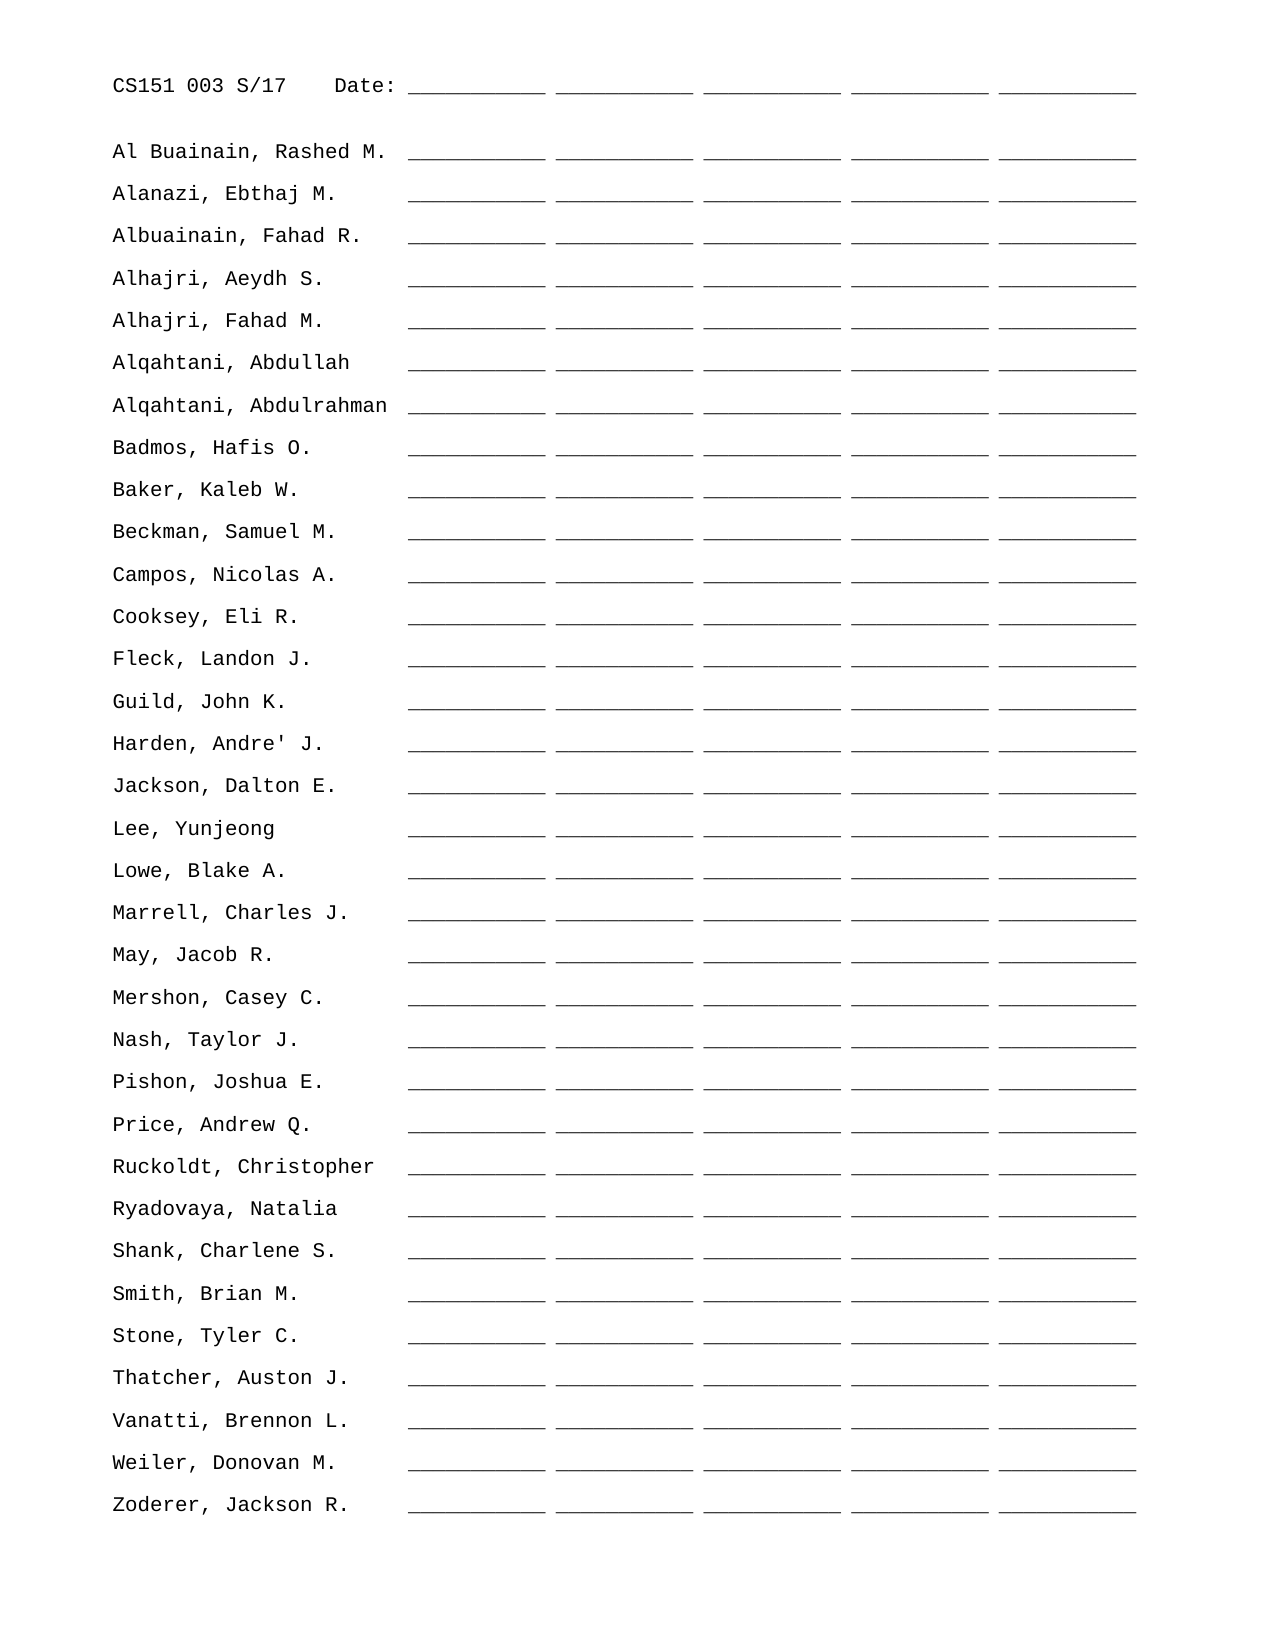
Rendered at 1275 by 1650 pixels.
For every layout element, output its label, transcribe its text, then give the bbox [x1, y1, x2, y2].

text Harden, Andre' J. ___________ ___________ ___________ ___________ ___________ [112, 714, 1162, 757]
text Mershon, Casey C. ___________ ___________ ___________ ___________ ___________ [112, 968, 1162, 1010]
text Ruckoldt, Christopher ___________ ___________ ___________ ___________ ___________ [112, 1137, 1162, 1179]
text Smith, Brian M. ___________ ___________ ___________ ___________ ___________ [112, 1264, 1162, 1306]
text Thatcher, Auston J. ___________ ___________ ___________ ___________ ___________ [112, 1349, 1162, 1391]
text Beckman, Samuel M. ___________ ___________ ___________ ___________ ___________ [112, 503, 1162, 545]
text Stone, Tyler C. ___________ ___________ ___________ ___________ ___________ [112, 1306, 1162, 1349]
text Vanatti, Brennon L. ___________ ___________ ___________ ___________ ___________ [112, 1391, 1162, 1433]
text Weiler, Donovan M. ___________ ___________ ___________ ___________ ___________ [112, 1433, 1162, 1476]
text Fleck, Landon J. ___________ ___________ ___________ ___________ ___________ [112, 630, 1162, 672]
text Campos, Nicolas A. ___________ ___________ ___________ ___________ ___________ [112, 545, 1162, 587]
text May, Jacob R. ___________ ___________ ___________ ___________ ___________ [112, 926, 1162, 968]
text Marrell, Charles J. ___________ ___________ ___________ ___________ ___________ [112, 883, 1162, 926]
text Shank, Charlene S. ___________ ___________ ___________ ___________ ___________ [112, 1222, 1162, 1264]
text Ryadovaya, Natalia ___________ ___________ ___________ ___________ ___________ [112, 1179, 1162, 1222]
text Price, Andrew Q. ___________ ___________ ___________ ___________ ___________ [112, 1095, 1162, 1137]
text Badmos, Hafis O. ___________ ___________ ___________ ___________ ___________ [112, 418, 1162, 461]
text Guild, John K. ___________ ___________ ___________ ___________ ___________ [112, 672, 1162, 714]
text Pishon, Joshua E. ___________ ___________ ___________ ___________ ___________ [112, 1053, 1162, 1095]
text Alqahtani, Abdulrahman ___________ ___________ ___________ ___________ ___________ [112, 376, 1162, 418]
text Baker, Kaleb W. ___________ ___________ ___________ ___________ ___________ [112, 461, 1162, 503]
text Alhajri, Aeydh S. ___________ ___________ ___________ ___________ ___________ [112, 249, 1162, 291]
text Albuainain, Fahad R. ___________ ___________ ___________ ___________ ___________ [112, 207, 1162, 249]
text Alhajri, Fahad M. ___________ ___________ ___________ ___________ ___________ [112, 291, 1162, 334]
text Al Buainain, Rashed M. ___________ ___________ ___________ ___________ ___________ [112, 122, 1162, 164]
text Nash, Taylor J. ___________ ___________ ___________ ___________ ___________ [112, 1010, 1162, 1053]
text Alqahtani, Abdullah ___________ ___________ ___________ ___________ ___________ [112, 334, 1162, 376]
text Cooksey, Eli R. ___________ ___________ ___________ ___________ ___________ [112, 587, 1162, 630]
text Lowe, Blake A. ___________ ___________ ___________ ___________ ___________ [112, 841, 1162, 883]
text Alanazi, Ebthaj M. ___________ ___________ ___________ ___________ ___________ [112, 164, 1162, 207]
text Zoderer, Jackson R. ___________ ___________ ___________ ___________ ___________ [112, 1476, 1162, 1518]
text Lee, Yunjeong ___________ ___________ ___________ ___________ ___________ [112, 799, 1162, 841]
text CS151 003 S/17 Date: ___________ ___________ ___________ ___________ ___________ [112, 75, 1162, 99]
text Jackson, Dalton E. ___________ ___________ ___________ ___________ ___________ [112, 757, 1162, 799]
